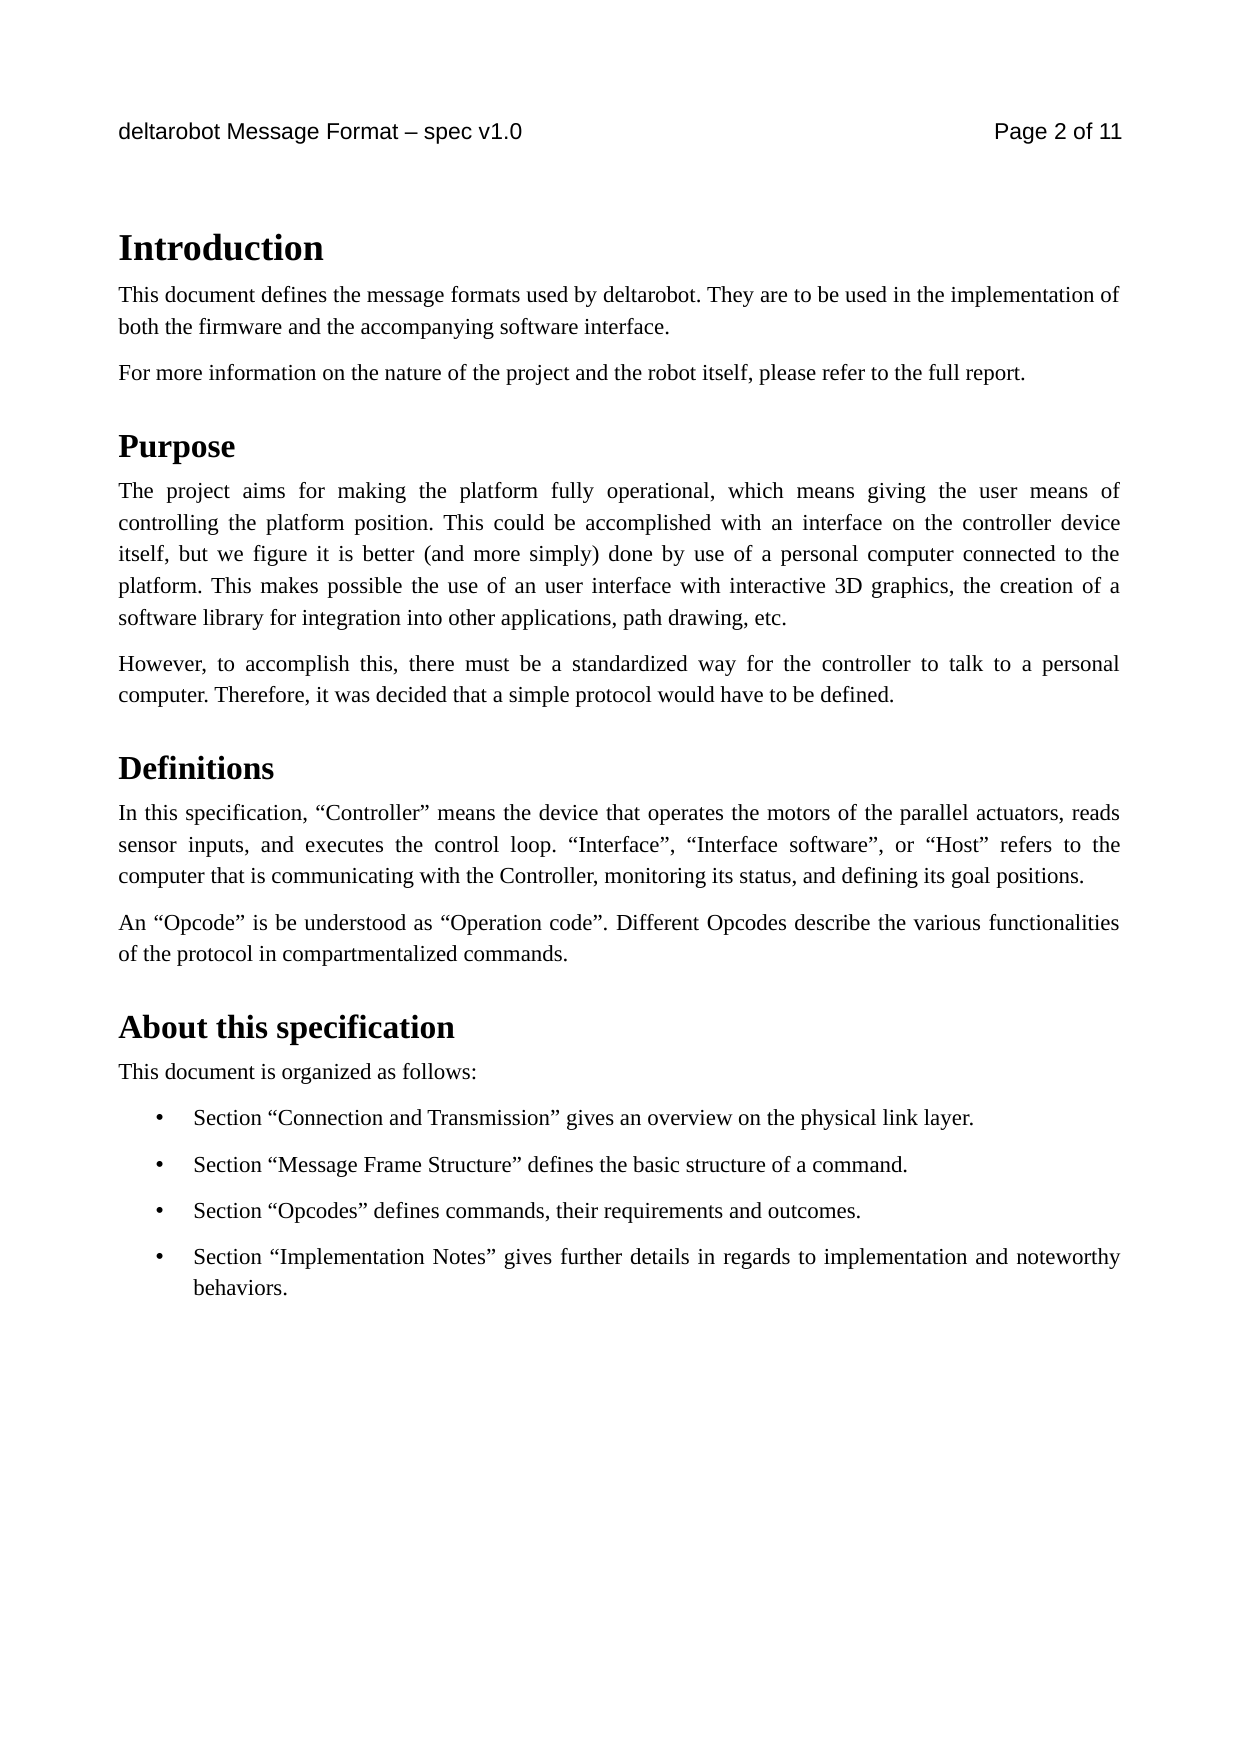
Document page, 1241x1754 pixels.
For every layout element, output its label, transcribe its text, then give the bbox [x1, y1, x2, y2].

text The project aims for making the platform fully operational, which means giving the user means of controlling the platform position. This could be accomplished with an interface on the controller device itself, but we figure it is better (and more simply) done by use of a personal computer connected to the platform. This makes possible the use of an user interface with interactive 3D graphics, the creation of a software library for integration into other applications, path drawing, etc. [118, 477, 1122, 630]
text For more information on the nature of the project and the robot itself, please refer to the full report. [118, 359, 1122, 386]
text This document defines the message formats used by deltarobot. They are to be used in the implementation of both the firmware and the accompanying software interface. [118, 281, 1122, 339]
subtitle Purpose [118, 426, 1122, 465]
list Section “Message Frame Structure” defines the basic structure of a command. [156, 1151, 1122, 1177]
subtitle Introduction [118, 225, 1122, 269]
text This document is organized as follows: [118, 1058, 1122, 1085]
list Section “Opcodes” defines commands, their requirements and outcomes. [156, 1197, 1122, 1223]
subtitle About this specification [118, 1007, 1122, 1046]
list Section “Connection and Transmission” gives an overview on the physical link layer. [156, 1104, 1122, 1131]
subtitle Definitions [118, 748, 1122, 787]
text In this specification, “Controller” means the device that operates the motors of the parallel actuators, reads sensor inputs, and executes the control loop. “Interface”, “Interface software”, or “Host” refers to the computer that is communicating with the Controller, monitoring its status, and defining its goal positions. [118, 799, 1122, 889]
list Section “Implementation Notes” gives further details in regards to implementation and noteworthy behaviors. [156, 1243, 1122, 1301]
text However, to accomplish this, there must be a standardized way for the controller to talk to a personal computer. Therefore, it was decided that a simple protocol would have to be defined. [118, 650, 1122, 708]
text An “Opcode” is be understood as “Operation code”. Different Opcodes describe the various functionalities of the protocol in compartmentalized commands. [118, 909, 1122, 967]
